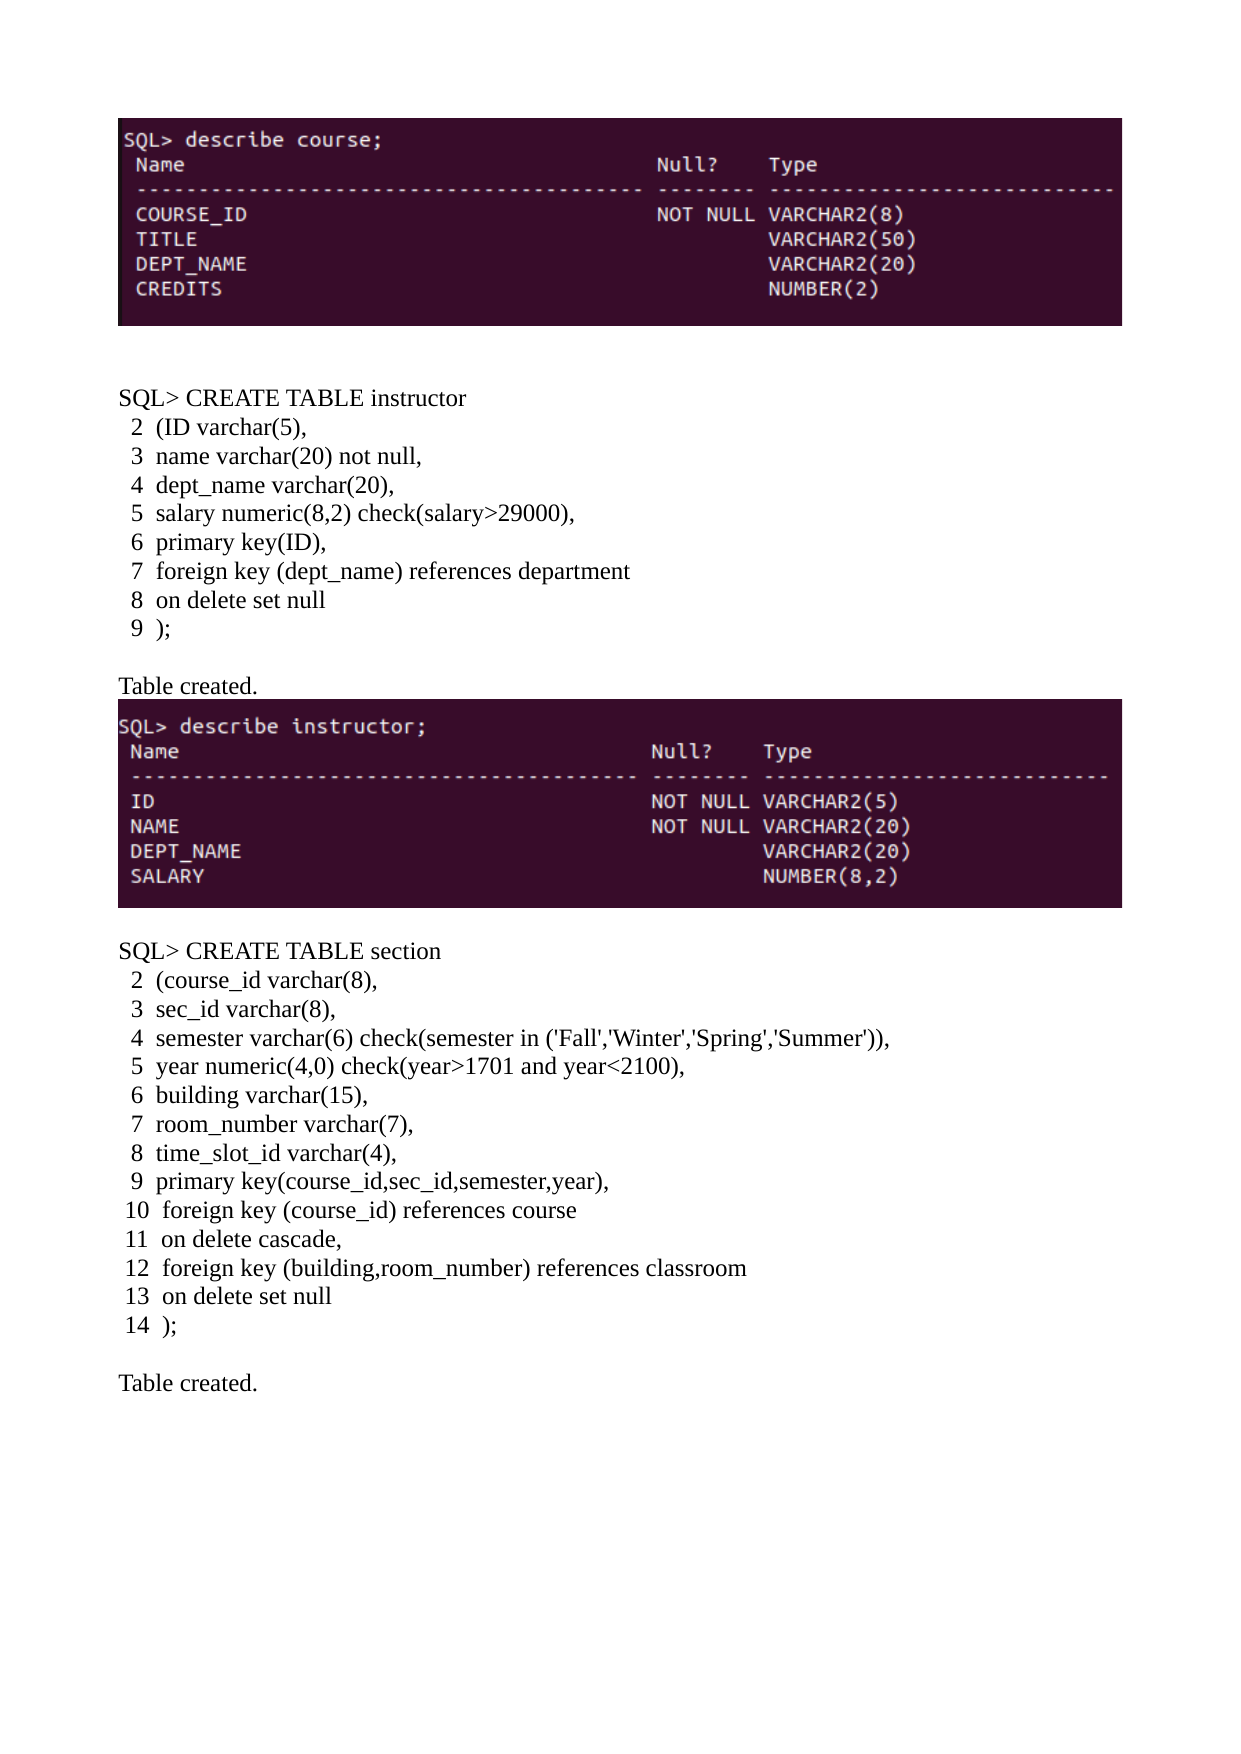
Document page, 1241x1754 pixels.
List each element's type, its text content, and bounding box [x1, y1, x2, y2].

text SQL> CREATE TABLE section [118, 936, 1122, 965]
text 3 name varchar(20) not null, [118, 441, 1122, 470]
text 14 ); [118, 1310, 1122, 1339]
text SQL> CREATE TABLE instructor [118, 383, 1122, 412]
picture [118, 118, 1123, 326]
text 9 primary key(course_id,sec_id,semester,year), [118, 1166, 1122, 1195]
text 2 (ID varchar(5), [118, 412, 1122, 441]
text 11 on delete cascade, [118, 1224, 1122, 1253]
text 5 year numeric(4,0) check(year>1701 and year<2100), [118, 1051, 1122, 1080]
text 10 foreign key (course_id) references course [118, 1195, 1122, 1224]
text 6 primary key(ID), [118, 527, 1122, 556]
text 12 foreign key (building,room_number) references classroom [118, 1253, 1122, 1281]
text 6 building varchar(15), [118, 1080, 1122, 1109]
text 3 sec_id varchar(8), [118, 994, 1122, 1023]
picture [118, 699, 1123, 908]
text 7 foreign key (dept_name) references department [118, 556, 1122, 585]
text 5 salary numeric(8,2) check(salary>29000), [118, 498, 1122, 527]
text 8 on delete set null [118, 585, 1122, 613]
text Table created. [118, 671, 1122, 699]
text 13 on delete set null [118, 1281, 1122, 1310]
text 7 room_number varchar(7), [118, 1109, 1122, 1138]
text 2 (course_id varchar(8), [118, 965, 1122, 994]
text 4 semester varchar(6) check(semester in ('Fall','Winter','Spring','Summer')), [118, 1023, 1122, 1051]
text Table created. [118, 1368, 1122, 1396]
text 4 dept_name varchar(20), [118, 470, 1122, 498]
text 8 time_slot_id varchar(4), [118, 1138, 1122, 1166]
text 9 ); [118, 613, 1122, 642]
